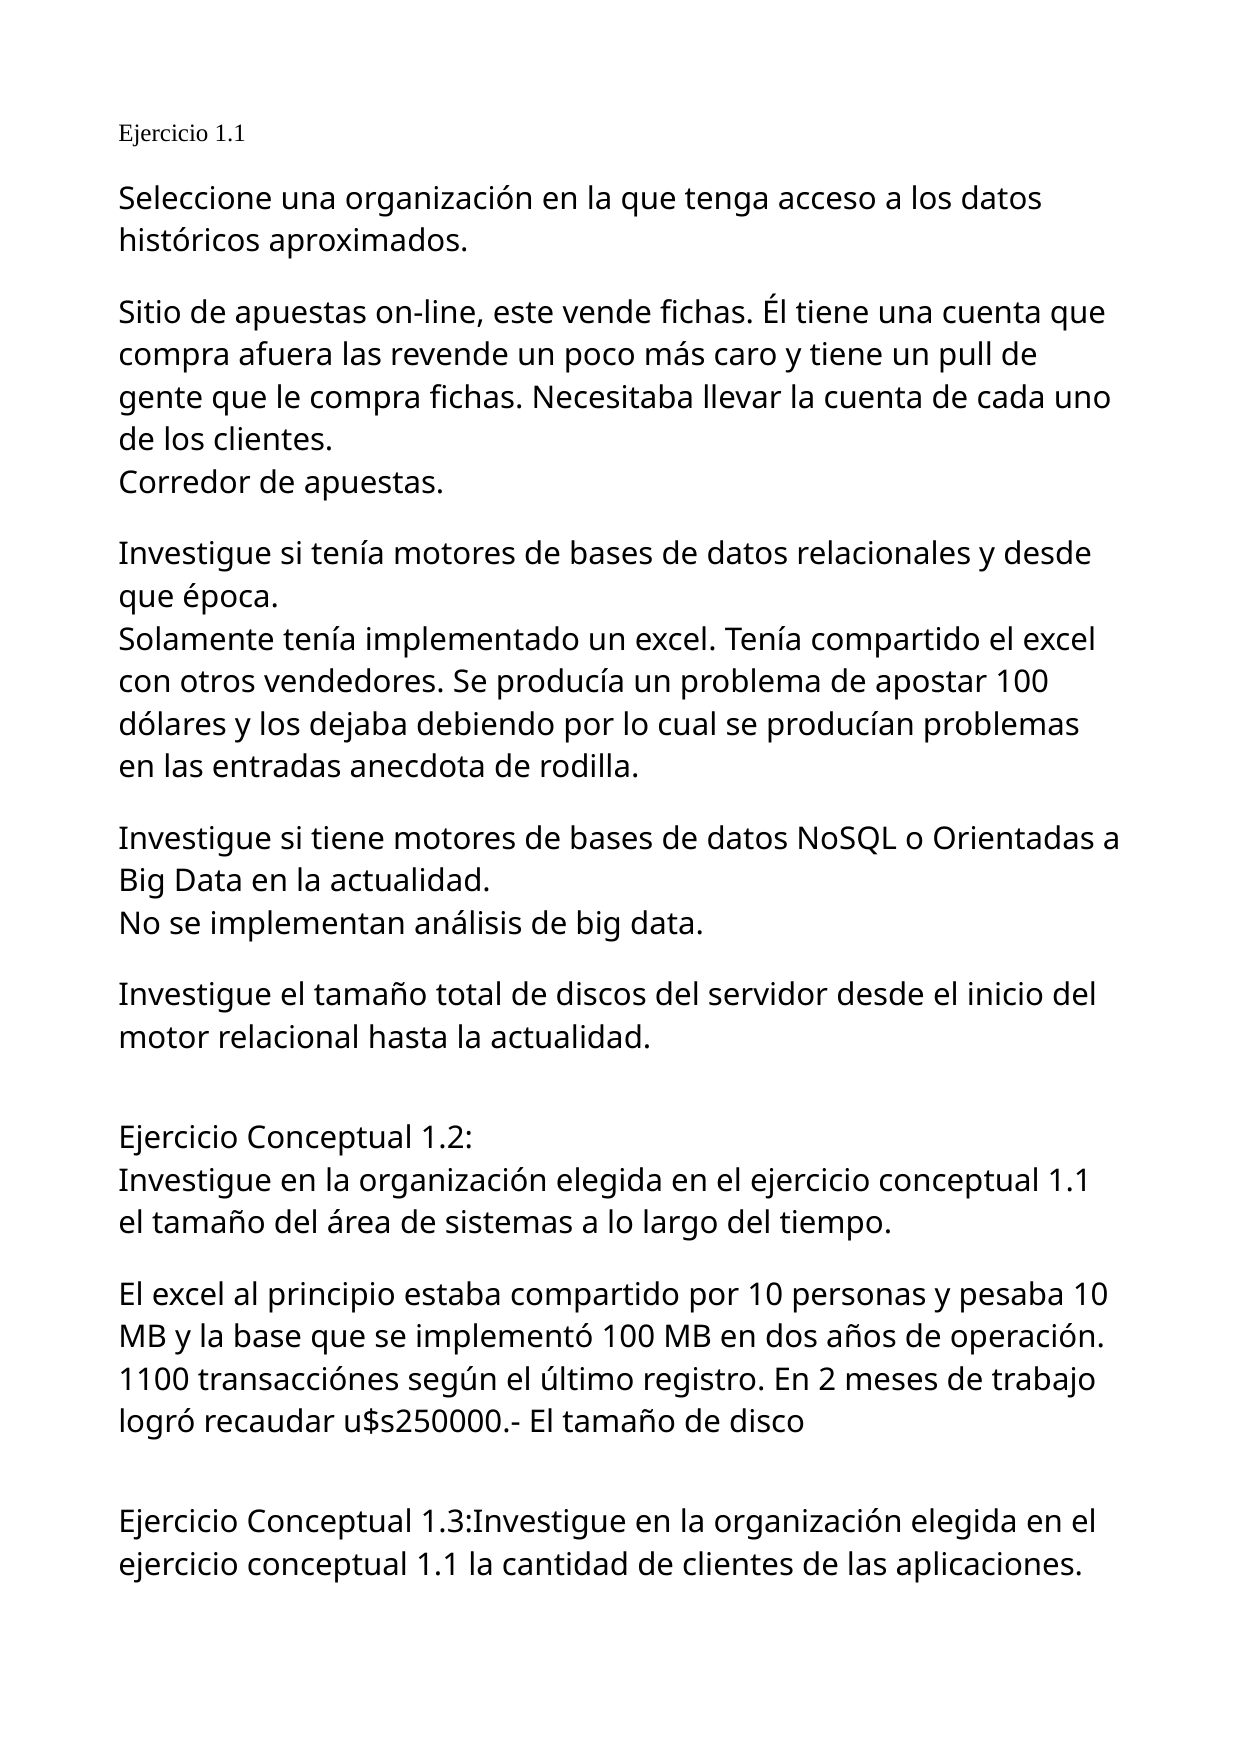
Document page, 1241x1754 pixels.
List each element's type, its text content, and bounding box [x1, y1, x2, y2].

text El excel al principio estaba compartido por 10 personas y pesaba 10 MB y la base que se implementó 100 MB en dos años de operación. [118, 1272, 1122, 1357]
text No se implementan análisis de big data. [118, 901, 1122, 943]
text Investigue en la organización elegida en el ejercicio conceptual 1.1 el tamaño del área de sistemas a lo largo del tiempo. [118, 1158, 1122, 1243]
text Investigue si tenía motores de bases de datos relacionales y desde que época. [118, 531, 1122, 617]
text Seleccione una organización en la que tenga acceso a los datos históricos aproximados. [118, 176, 1122, 261]
text 1100 transacciónes según el último registro. En 2 meses de trabajo logró recaudar u$s250000.- El tamaño de disco [118, 1357, 1122, 1442]
text Solamente tenía implementado un excel. Tenía compartido el excel con otros vendedores. Se producía un problema de apostar 100 dólares y los dejaba debiendo por lo cual se producían problemas en las entradas anecdota de rodilla. [118, 617, 1122, 787]
text Investigue el tamaño total de discos del servidor desde el inicio del motor relacional hasta la actualidad. [118, 972, 1122, 1057]
text Sitio de apuestas on-line, este vende fichas. Él tiene una cuenta que compra afuera las revende un poco más caro y tiene un pull de gente que le compra fichas. Necesitaba llevar la cuenta de cada uno de los clientes. [118, 289, 1122, 460]
text Investigue si tiene motores de bases de datos NoSQL o Orientadas a Big Data en la actualidad. [118, 816, 1122, 901]
text Ejercicio 1.1 [118, 118, 1122, 147]
text Ejercicio Conceptual 1.2: [118, 1115, 1122, 1158]
text Ejercicio Conceptual 1.3:Investigue en la organización elegida en el ejercicio conceptual 1.1 la cantidad de clientes de las aplicaciones. [118, 1499, 1122, 1585]
text Corredor de apuestas. [118, 460, 1122, 503]
